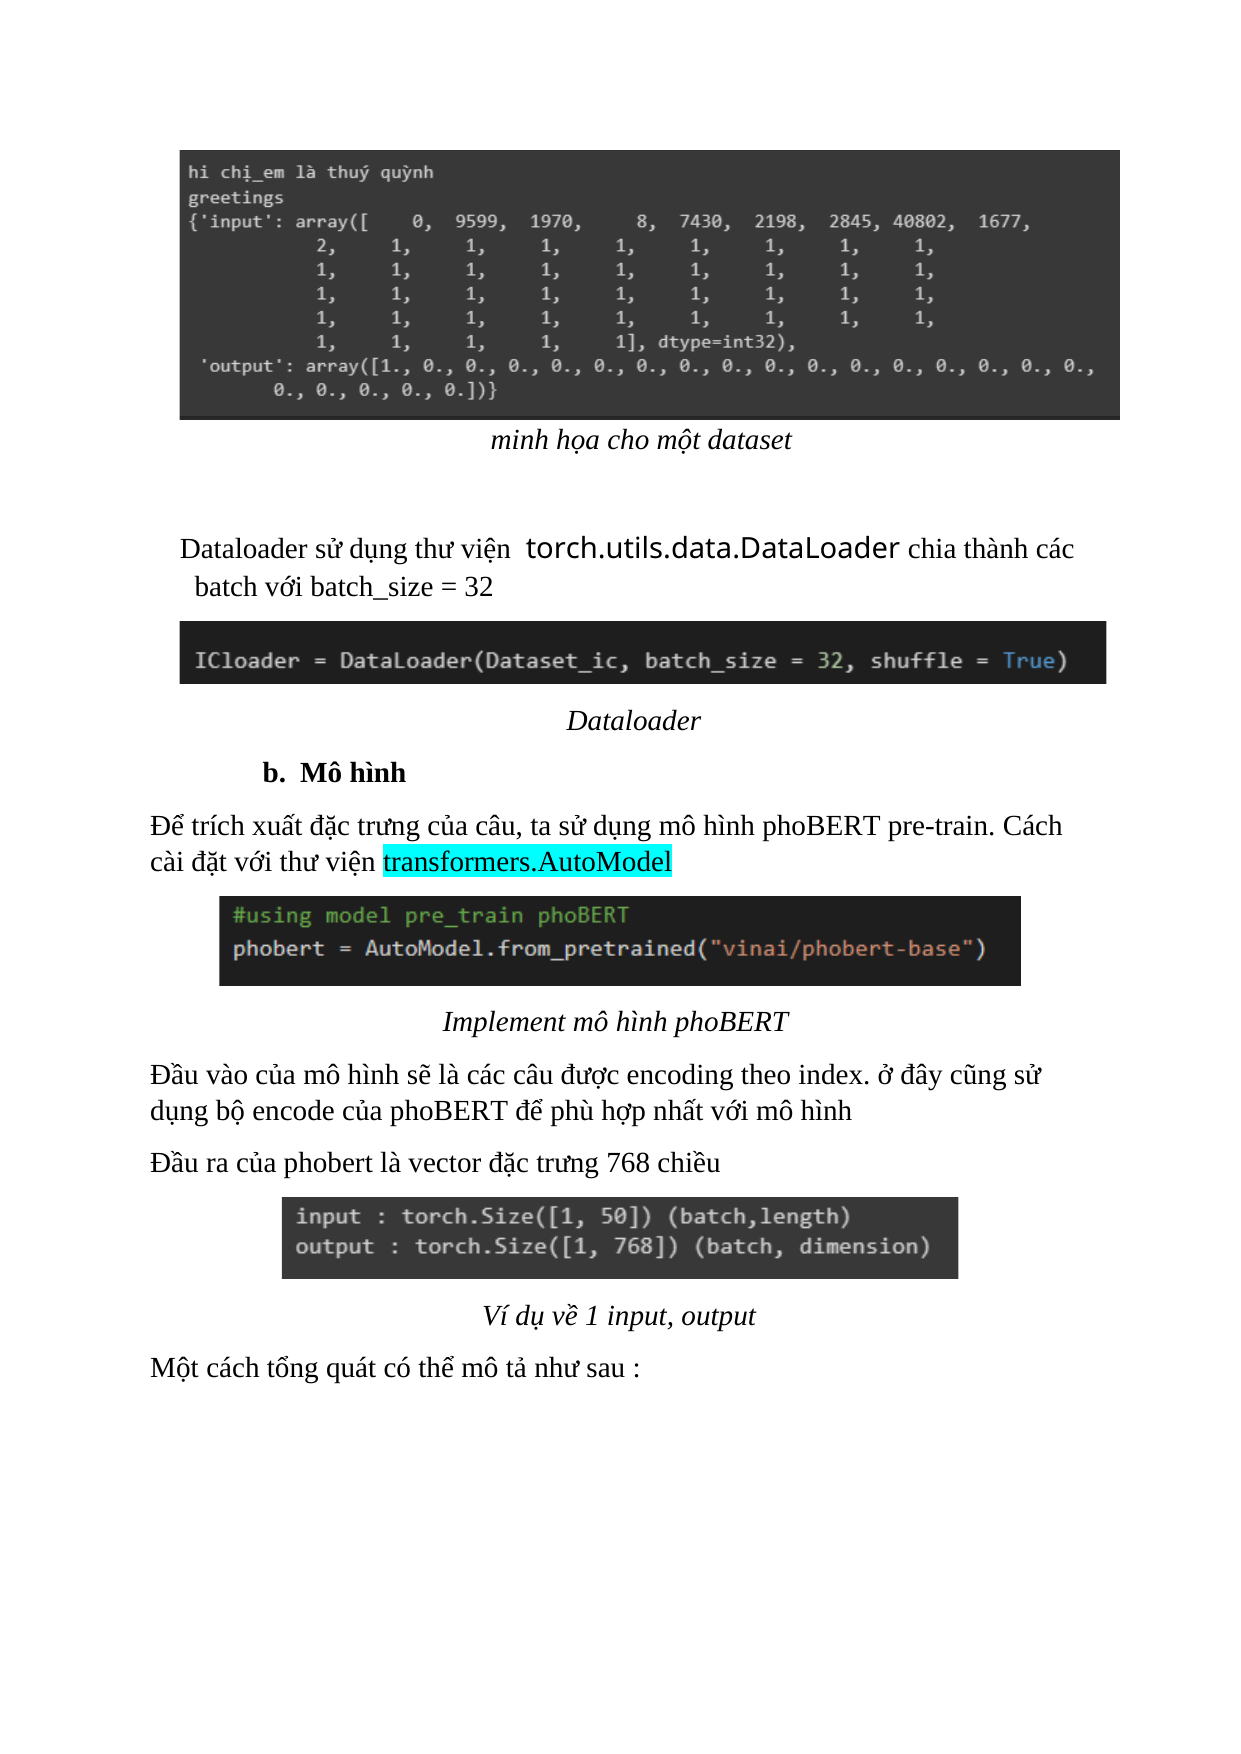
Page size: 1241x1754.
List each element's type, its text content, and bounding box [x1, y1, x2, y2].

text Dataloader [179, 703, 1090, 736]
list Mô hình [262, 755, 1090, 789]
text minh họa cho một dataset [179, 420, 1090, 456]
text Dataloader sử dụng thư viện torch.utils.data.DataLoader chia thành các batch với batch_size = 32 [179, 527, 1090, 602]
text Ví dụ về 1 input, output [150, 1298, 1090, 1331]
text Đầu ra của phobert là vector đặc trưng 768 chiều [150, 1145, 1090, 1179]
text Một cách tổng quát có thể mô tả như sau : [150, 1350, 1090, 1384]
text Đầu vào của mô hình sẽ là các câu được encoding theo index. ở đây cũng sử dụng bộ encode của phoBERT để phù hợp nhất với mô hình [150, 1057, 1090, 1126]
text Implement mô hình phoBERT [150, 1004, 1090, 1038]
text Để trích xuất đặc trưng của câu, ta sử dụng mô hình phoBERT pre-train. Cách cài đặt với thư viện transformers.AutoModel [150, 808, 1090, 877]
